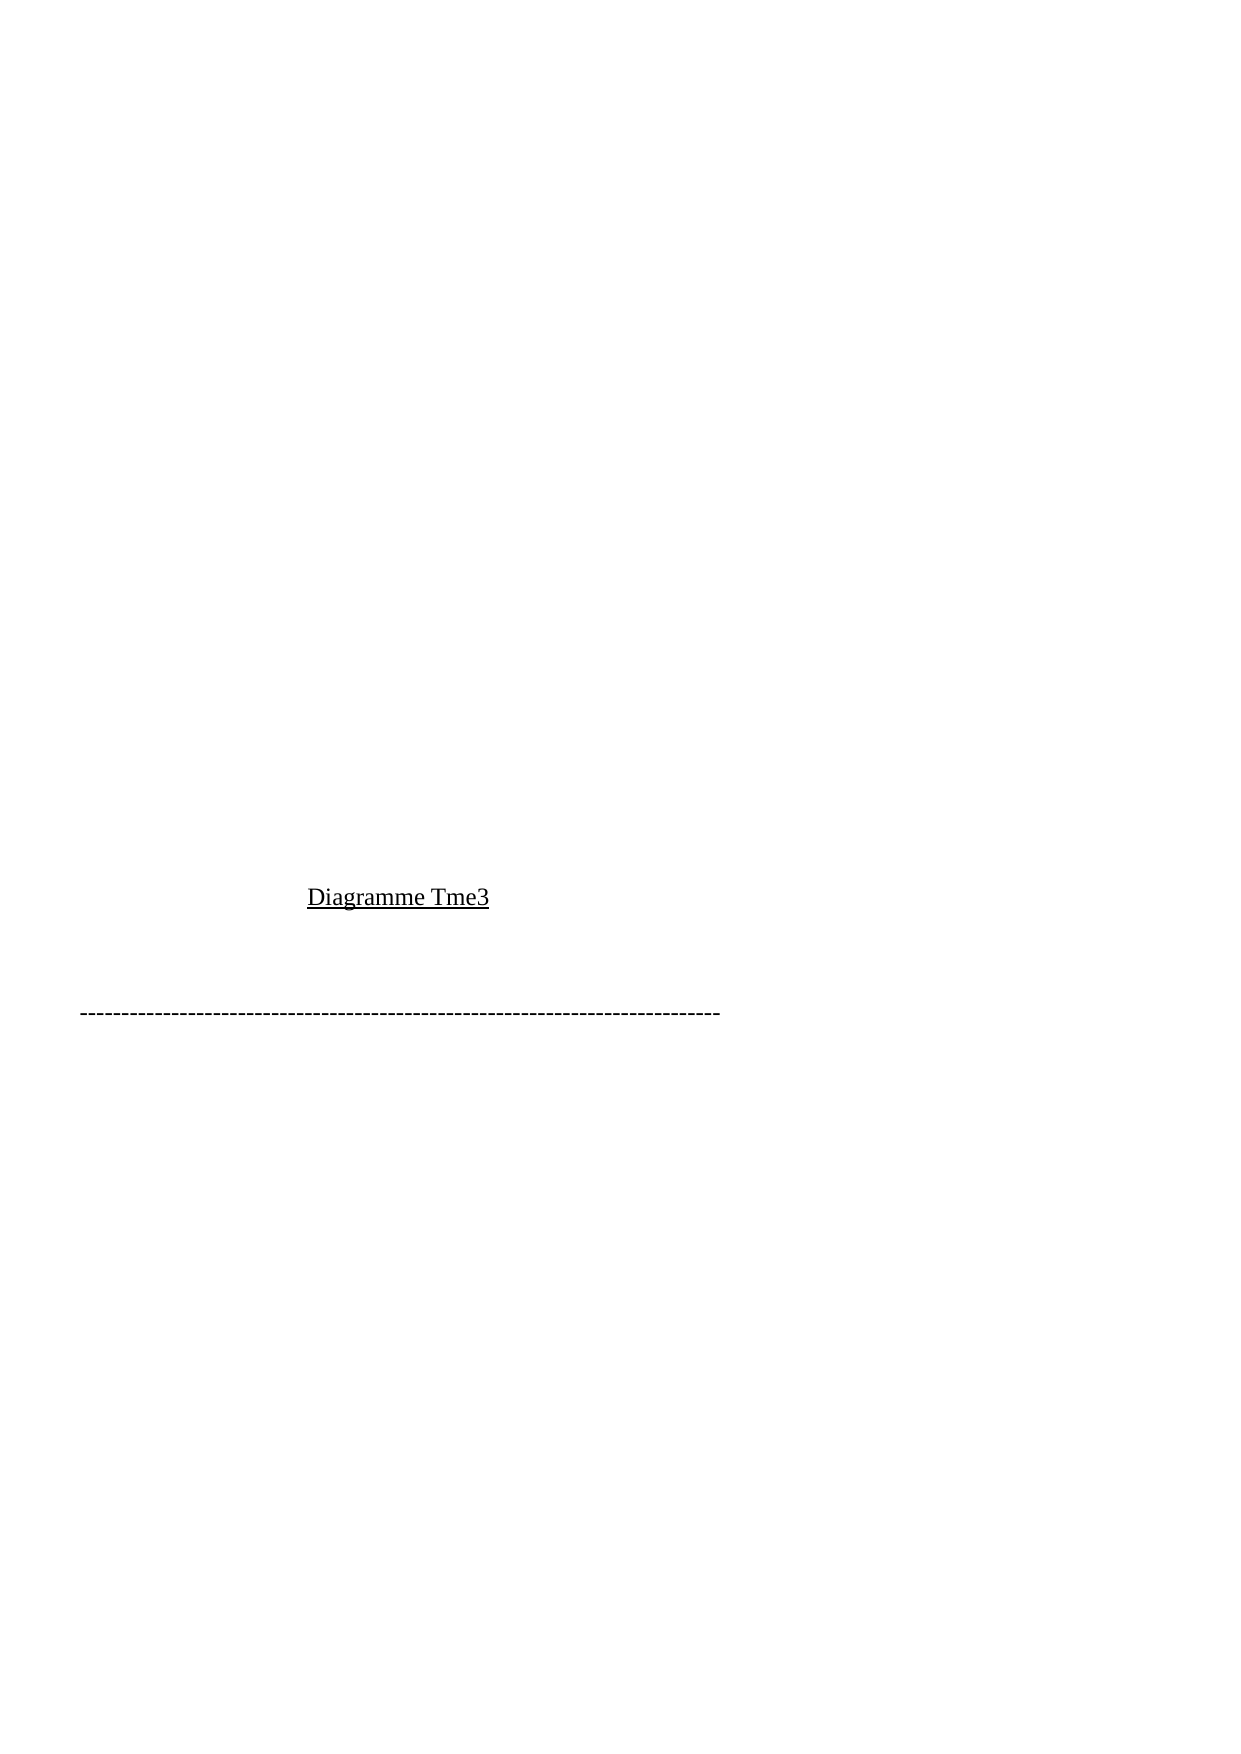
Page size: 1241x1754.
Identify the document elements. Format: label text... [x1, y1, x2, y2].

text Diagramme Tme3 [79, 882, 1108, 911]
text ----------------------------------------------------------------------------- [79, 997, 1108, 1026]
